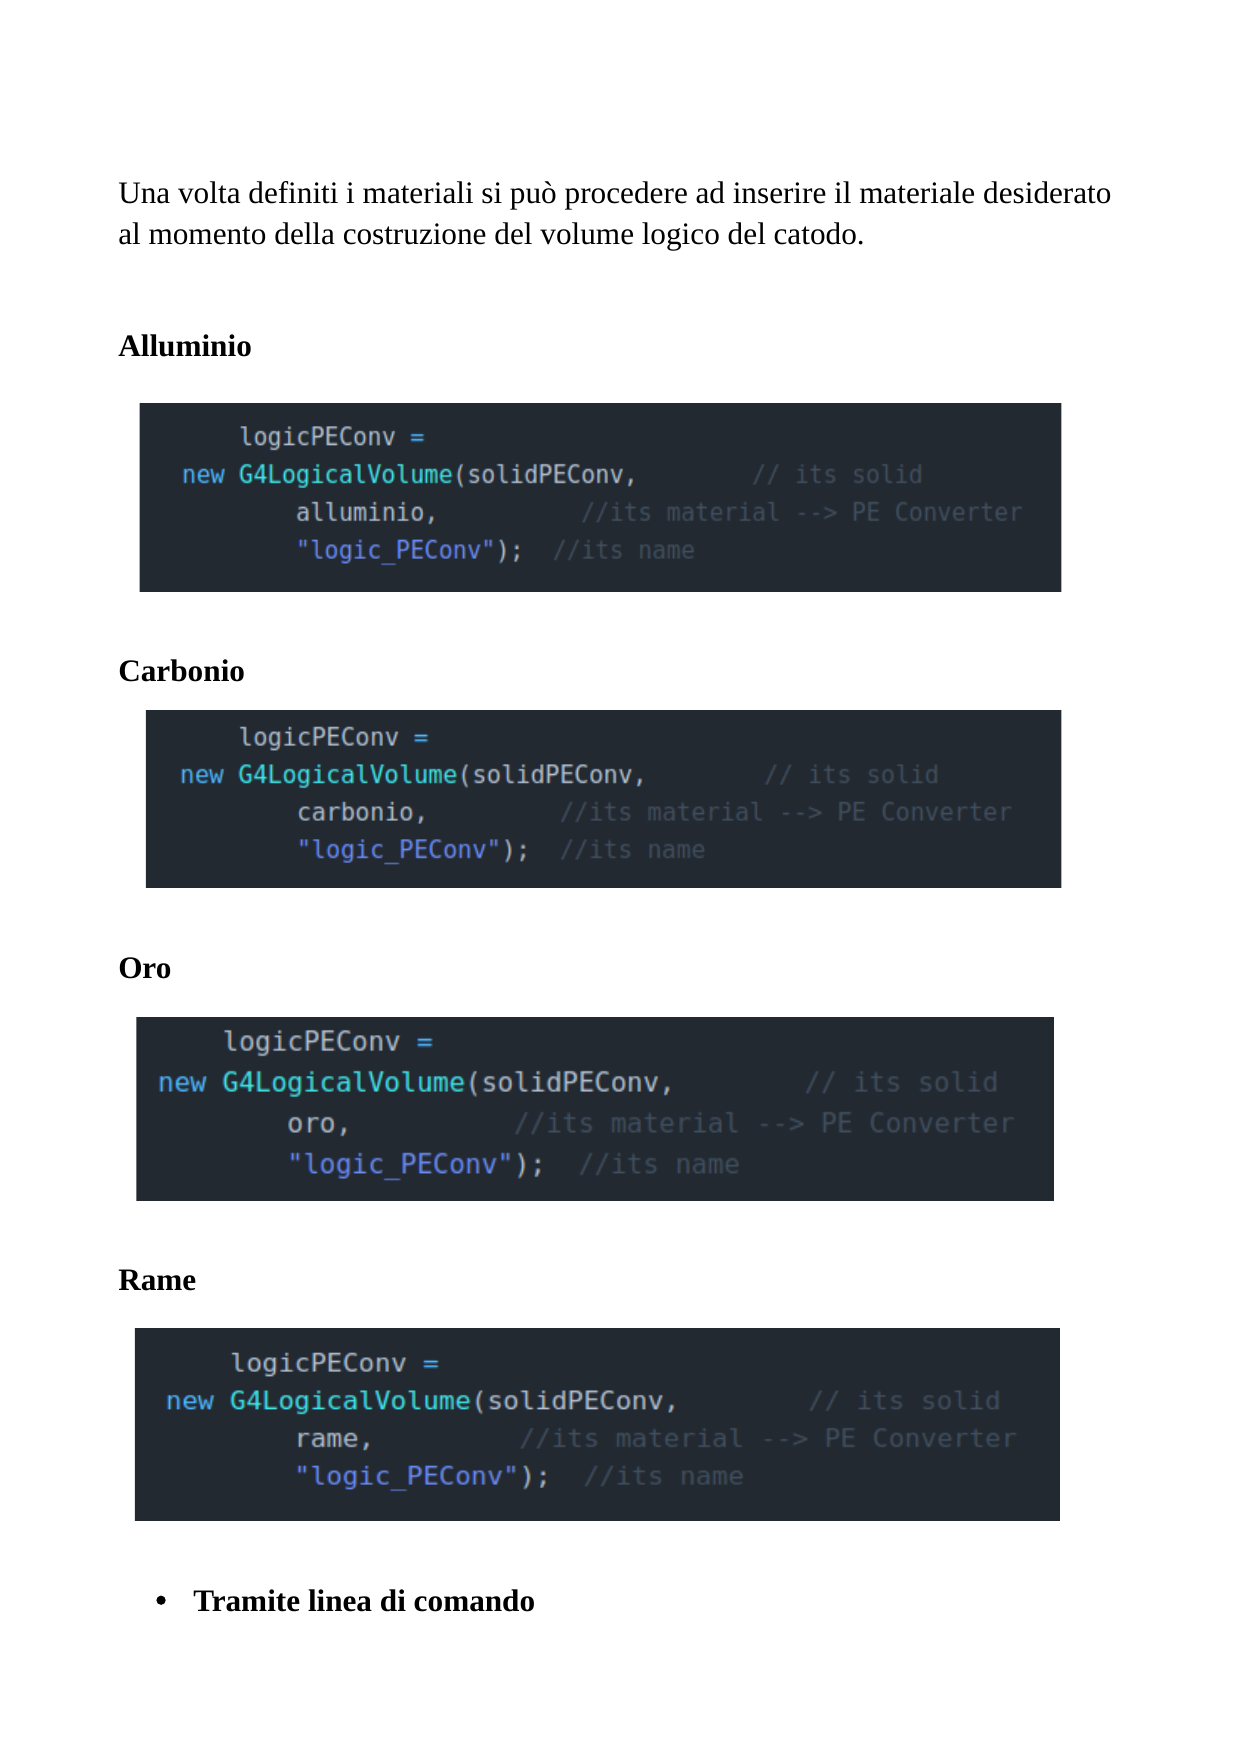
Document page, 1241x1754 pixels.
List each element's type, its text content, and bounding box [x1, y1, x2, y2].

picture [139, 403, 1062, 592]
text Rame [118, 1261, 1122, 1297]
text Una volta definiti i materiali si può procedere ad inserire il materiale desiderato al momento della costruzione del volume logico del catodo. [118, 174, 1122, 251]
text Alluminio [118, 327, 1122, 363]
list Tramite linea di comando [156, 1582, 1122, 1618]
text Oro [118, 949, 1122, 985]
text Carbonio [118, 653, 1122, 688]
picture [136, 1017, 1054, 1201]
picture [134, 1328, 1060, 1521]
picture [145, 710, 1062, 888]
